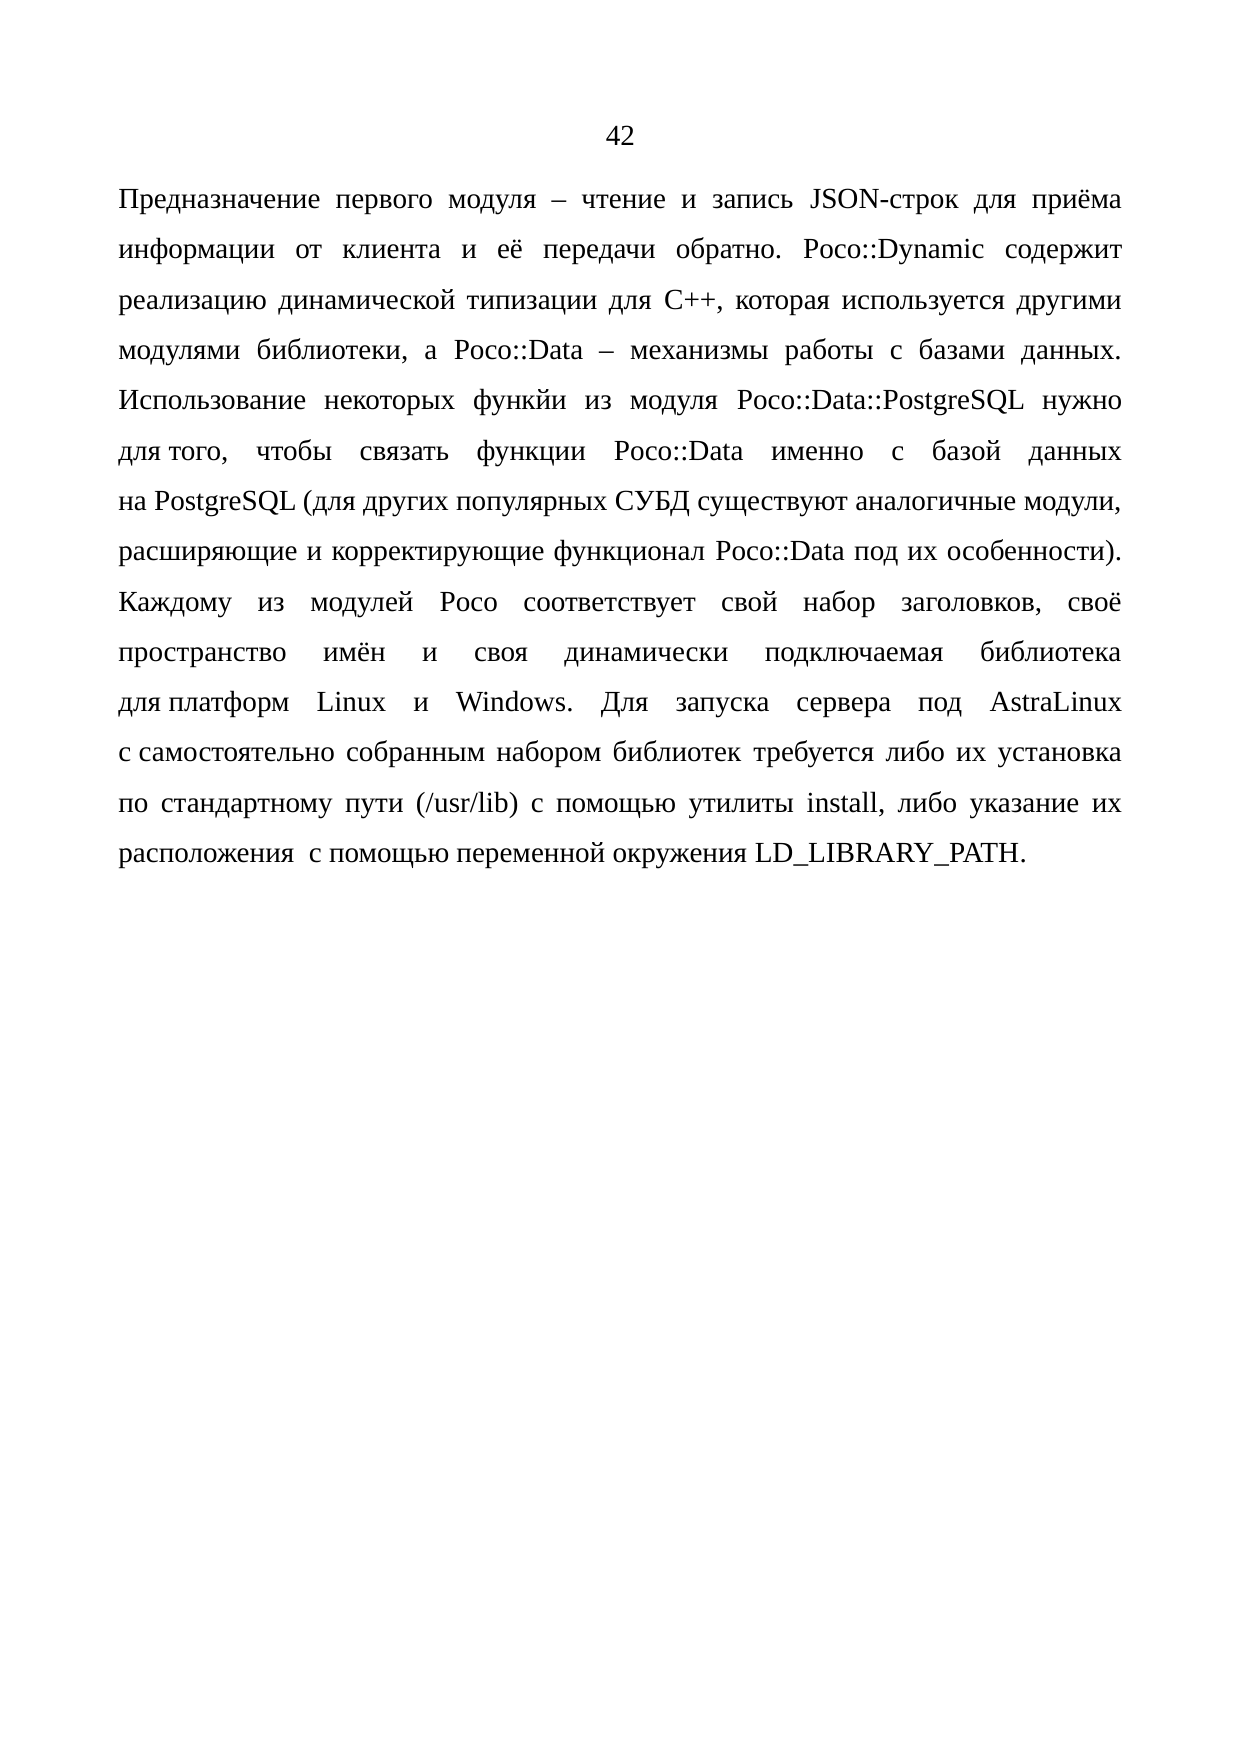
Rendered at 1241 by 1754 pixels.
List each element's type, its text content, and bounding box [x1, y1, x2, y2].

text Предназначение первого модуля – чтение и запись JSON-строк для приёма информации от клиента и её передачи обратно. Poco::Dynamic содержит реализацию динамической типизации для C++, которая используется другими модулями библиотеки, а Poco::Data – механизмы работы с базами данных. Использование некоторых функйи из модуля Poco::Data::PostgreSQL нужно для того, чтобы связать функции Poco::Data именно с базой данных на PostgreSQL (для других популярных СУБД существуют аналогичные модули, расширяющие и корректирующие функционал Poco::Data под их особенности). Каждому из модулей Poco соответствует свой набор заголовков, своё пространство имён и своя динамически подключаемая библиотека для платформ Linux и Windows. Для запуска сервера под AstraLinux с самостоятельно собранным набором библиотек требуется либо их установка по стандартному пути (/usr/lib) с помощью утилиты install, либо указание их расположения с помощью переменной окружения LD_LIBRARY_PATH. [118, 181, 1122, 869]
